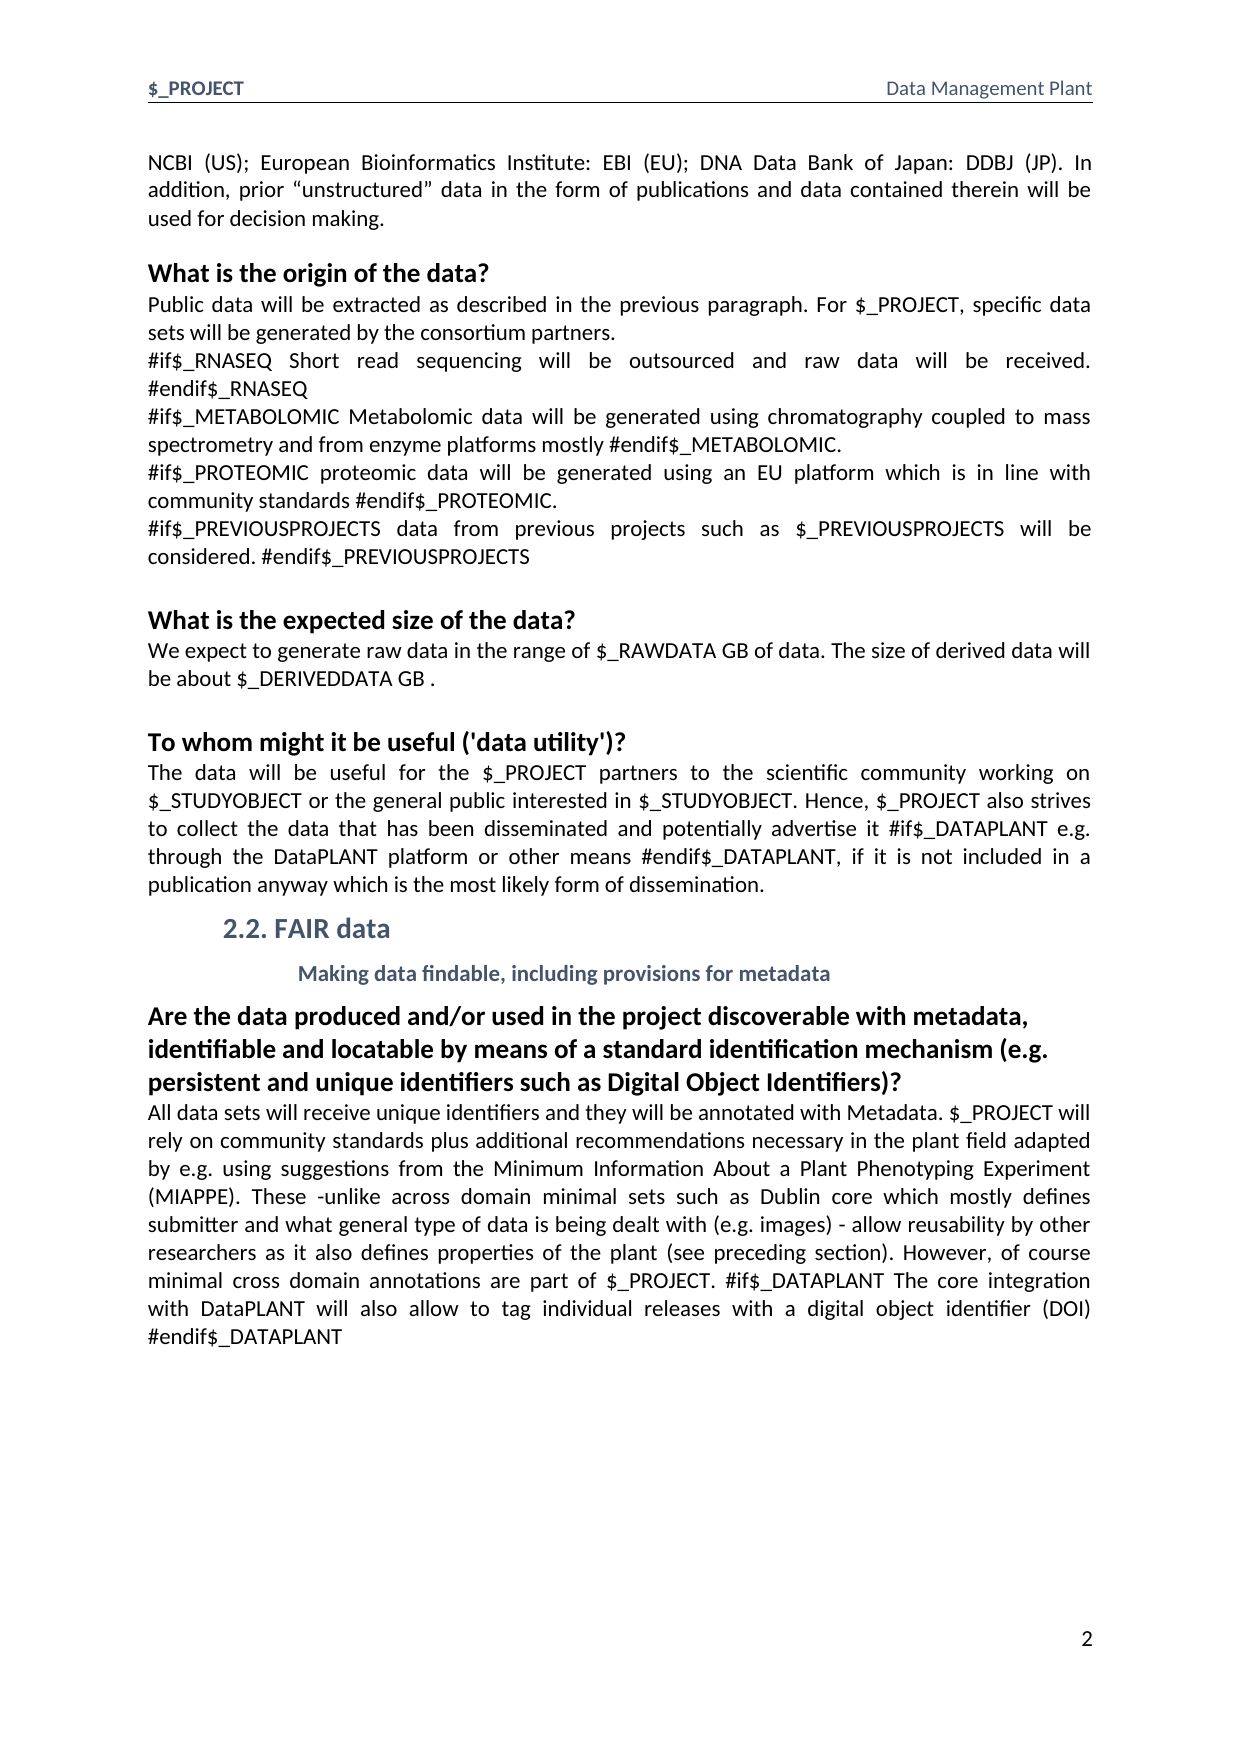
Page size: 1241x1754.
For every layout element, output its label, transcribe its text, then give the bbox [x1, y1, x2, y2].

text The data will be useful for the $_PROJECT partners to the scientific community working on $_STUDYOBJECT or the general public interested in $_STUDYOBJECT. Hence, $_PROJECT also strives to collect the data that has been disseminated and potentially advertise it #if$_DATAPLANT e.g. through the DataPLANT platform or other means #endif$_DATAPLANT, if it is not included in a publication anyway which is the most likely form of dissemination. [148, 758, 1093, 898]
text We expect to generate raw data in the range of $_RAWDATA GB of data. The size of derived data will be about $_DERIVEDDATA GB . [148, 636, 1093, 692]
text Are the data produced and/or used in the project discoverable with metadata, identifiable and locatable by means of a standard identification mechanism (e.g. persistent and unique identifiers such as Digital Object Identifiers)? [148, 999, 1093, 1098]
text #if$_PROTEOMIC proteomic data will be generated using an EU platform which is in line with community standards #endif$_PROTEOMIC. [148, 458, 1093, 514]
text #if$_METABOLOMIC Metabolomic data will be generated using chromatography coupled to mass spectrometry and from enzyme platforms mostly #endif$_METABOLOMIC. [148, 402, 1093, 458]
text #if$_PREVIOUSPROJECTS data from previous projects such as $_PREVIOUSPROJECTS will be considered. #endif$_PREVIOUSPROJECTS [148, 514, 1093, 570]
text All data sets will receive unique identifiers and they will be annotated with Metadata. $_PROJECT will rely on community standards plus additional recommendations necessary in the plant field adapted by e.g. using suggestions from the Minimum Information About a Plant Phenotyping Experiment (MIAPPE). These -unlike across domain minimal sets such as Dublin core which mostly defines submitter and what general type of data is being dealt with (e.g. images) - allow reusability by other researchers as it also defines properties of the plant (see preceding section). However, of course minimal cross domain annotations are part of $_PROJECT. #if$_DATAPLANT The core integration with DataPLANT will also allow to tag individual releases with a digital object identifier (DOI) #endif$_DATAPLANT [148, 1098, 1093, 1351]
text NCBI (US); European Bioinformatics Institute: EBI (EU); DNA Data Bank of Japan: DDBJ (JP). In addition, prior “unstructured” data in the form of publications and data contained therein will be used for decision making. [148, 148, 1093, 232]
text To whom might it be useful ('data utility')? [148, 725, 1093, 758]
text Public data will be extracted as described in the previous paragraph. For $_PROJECT, specific data sets will be generated by the consortium partners. [148, 290, 1093, 346]
text What is the origin of the data? [148, 257, 1093, 290]
text What is the expected size of the data? [148, 603, 1093, 636]
subtitle 2.2. FAIR data [208, 911, 1093, 946]
subtitle Making data findable, including provisions for metadata [223, 959, 1093, 987]
text #if$_RNASEQ Short read sequencing will be outsourced and raw data will be received. #endif$_RNASEQ [148, 346, 1093, 402]
